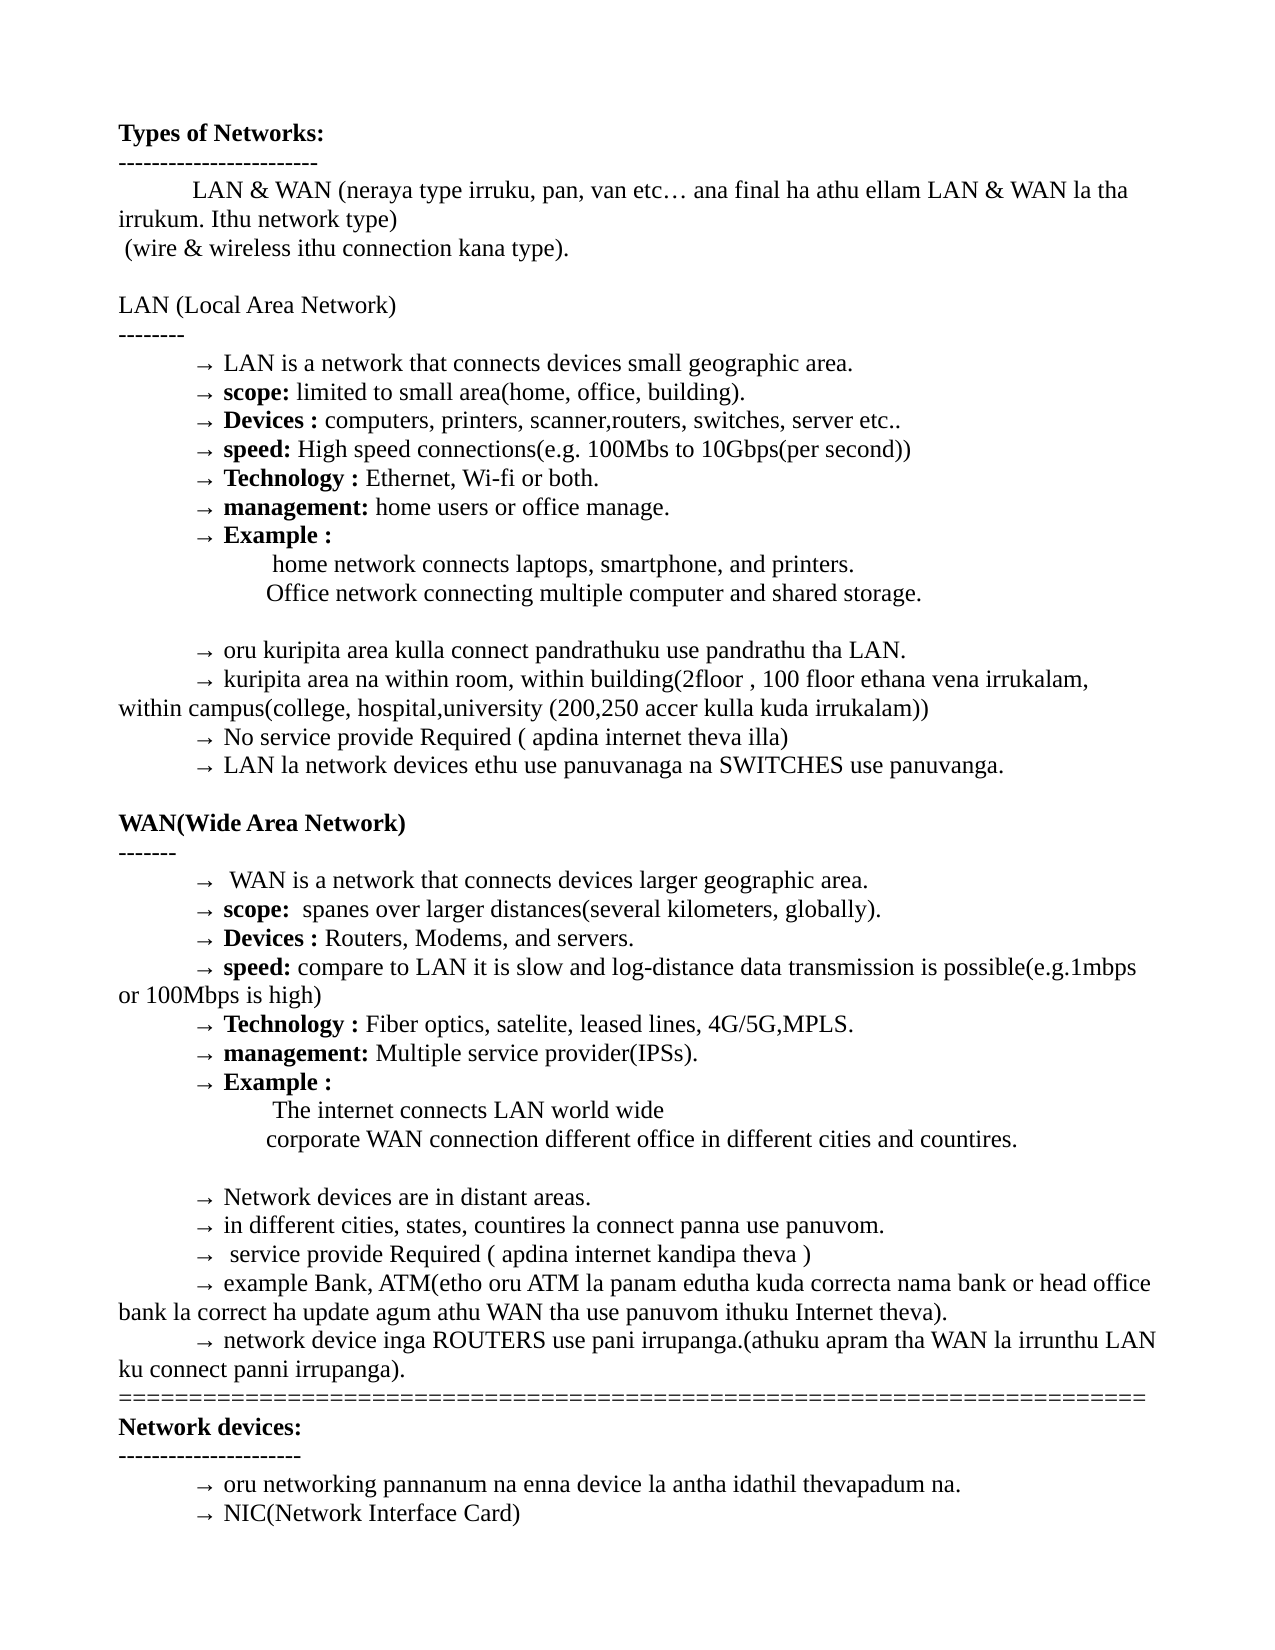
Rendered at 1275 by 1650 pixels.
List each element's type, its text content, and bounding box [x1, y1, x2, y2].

text ------------------------ [118, 147, 1157, 176]
text -------- [118, 319, 1157, 348]
text → LAN is a network that connects devices small geographic area. [118, 348, 1157, 377]
text → in different cities, states, countires la connect panna use panuvom. [118, 1211, 1157, 1239]
text → WAN is a network that connects devices larger geographic area. [118, 866, 1157, 894]
text ------- [118, 837, 1157, 866]
text → scope: limited to small area(home, office, building). [118, 377, 1157, 406]
text → Network devices are in distant areas. [118, 1182, 1157, 1211]
text → scope: spanes over larger distances(several kilometers, globally). [118, 894, 1157, 923]
text → management: Multiple service provider(IPSs). [118, 1038, 1157, 1067]
text → Devices : computers, printers, scanner,routers, switches, server etc.. [118, 406, 1157, 434]
text WAN(Wide Area Network) [118, 808, 1157, 837]
text ---------------------- [118, 1441, 1157, 1469]
text → management: home users or office manage. [118, 492, 1157, 521]
text (wire & wireless ithu connection kana type). [118, 233, 1157, 262]
text → speed: compare to LAN it is slow and log-distance data transmission is possible(e.g.1mbps or 100Mbps is high) [118, 952, 1157, 1009]
text Office network connecting multiple computer and shared storage. [118, 578, 1157, 607]
text → Example : [118, 521, 1157, 549]
text → network device inga ROUTERS use pani irrupanga.(athuku apram tha WAN la irrunthu LAN ku connect panni irrupanga). [118, 1326, 1157, 1383]
text ========================================================================= [118, 1383, 1157, 1412]
text LAN & WAN (neraya type irruku, pan, van etc… ana final ha athu ellam LAN & WAN la tha irrukum. Ithu network type) [118, 176, 1157, 233]
text → Technology : Fiber optics, satelite, leased lines, 4G/5G,MPLS. [118, 1009, 1157, 1038]
text home network connects laptops, smartphone, and printers. [118, 549, 1157, 578]
text → Devices : Routers, Modems, and servers. [118, 923, 1157, 952]
text → Example : [118, 1067, 1157, 1096]
text → LAN la network devices ethu use panuvanaga na SWITCHES use panuvanga. [118, 751, 1157, 779]
text The internet connects LAN world wide [118, 1096, 1157, 1124]
text → speed: High speed connections(e.g. 100Mbs to 10Gbps(per second)) [118, 434, 1157, 463]
text → oru kuripita area kulla connect pandrathuku use pandrathu tha LAN. [118, 636, 1157, 664]
text → kuripita area na within room, within building(2floor , 100 floor ethana vena irrukalam, within campus(college, hospital,university (200,250 accer kulla kuda irrukalam)) [118, 664, 1157, 722]
text → Technology : Ethernet, Wi-fi or both. [118, 463, 1157, 492]
text → No service provide Required ( apdina internet theva illa) [118, 722, 1157, 751]
text → service provide Required ( apdina internet kandipa theva ) [118, 1239, 1157, 1268]
text → oru networking pannanum na enna device la antha idathil thevapadum na. [118, 1469, 1157, 1498]
text corporate WAN connection different office in different cities and countires. [118, 1124, 1157, 1153]
text Network devices: [118, 1412, 1157, 1441]
text LAN (Local Area Network) [118, 291, 1157, 319]
text Types of Networks: [118, 118, 1157, 147]
text → NIC(Network Interface Card) [118, 1498, 1157, 1527]
text → example Bank, ATM(etho oru ATM la panam edutha kuda correcta nama bank or head office bank la correct ha update agum athu WAN tha use panuvom ithuku Internet theva). [118, 1268, 1157, 1326]
